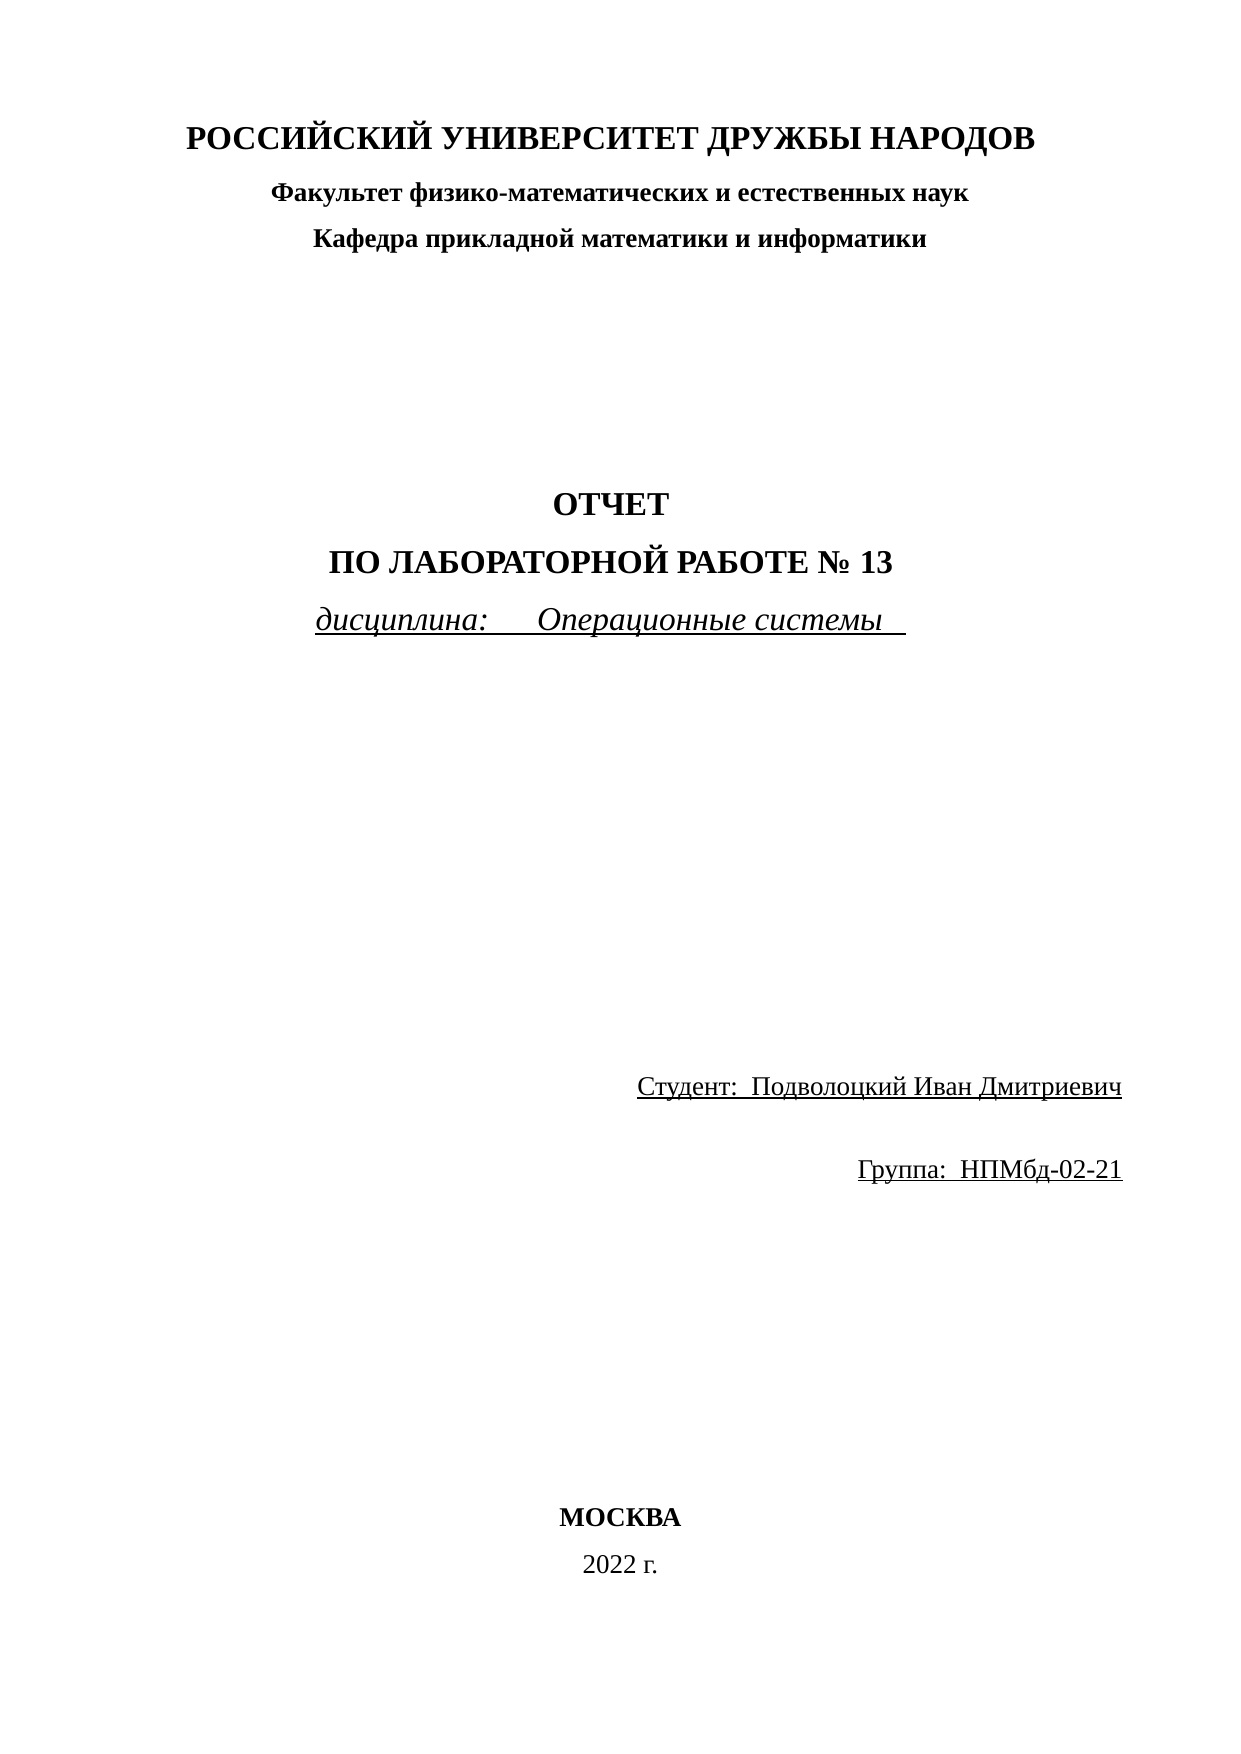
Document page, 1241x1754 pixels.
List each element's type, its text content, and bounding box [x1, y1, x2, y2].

text МОСКВА [118, 1501, 1122, 1532]
text дисциплина: Операционные системы [99, 599, 1122, 638]
text Факультет физико-математических и естественных наук [118, 176, 1122, 207]
text по лабораторной работе № 13 [99, 542, 1122, 580]
text 2022 г. [118, 1548, 1122, 1579]
text Кафедра прикладной математики и информатики [118, 222, 1122, 253]
text РОССИЙСКИЙ УНИВЕРСИТЕТ ДРУЖБЫ НАРОДОВ [99, 118, 1122, 156]
text Студент: Подволоцкий Иван Дмитриевич [118, 1070, 1122, 1101]
text ОТЧЕТ [99, 484, 1122, 523]
text Группа: НПМбд-02-21 [118, 1153, 1122, 1184]
